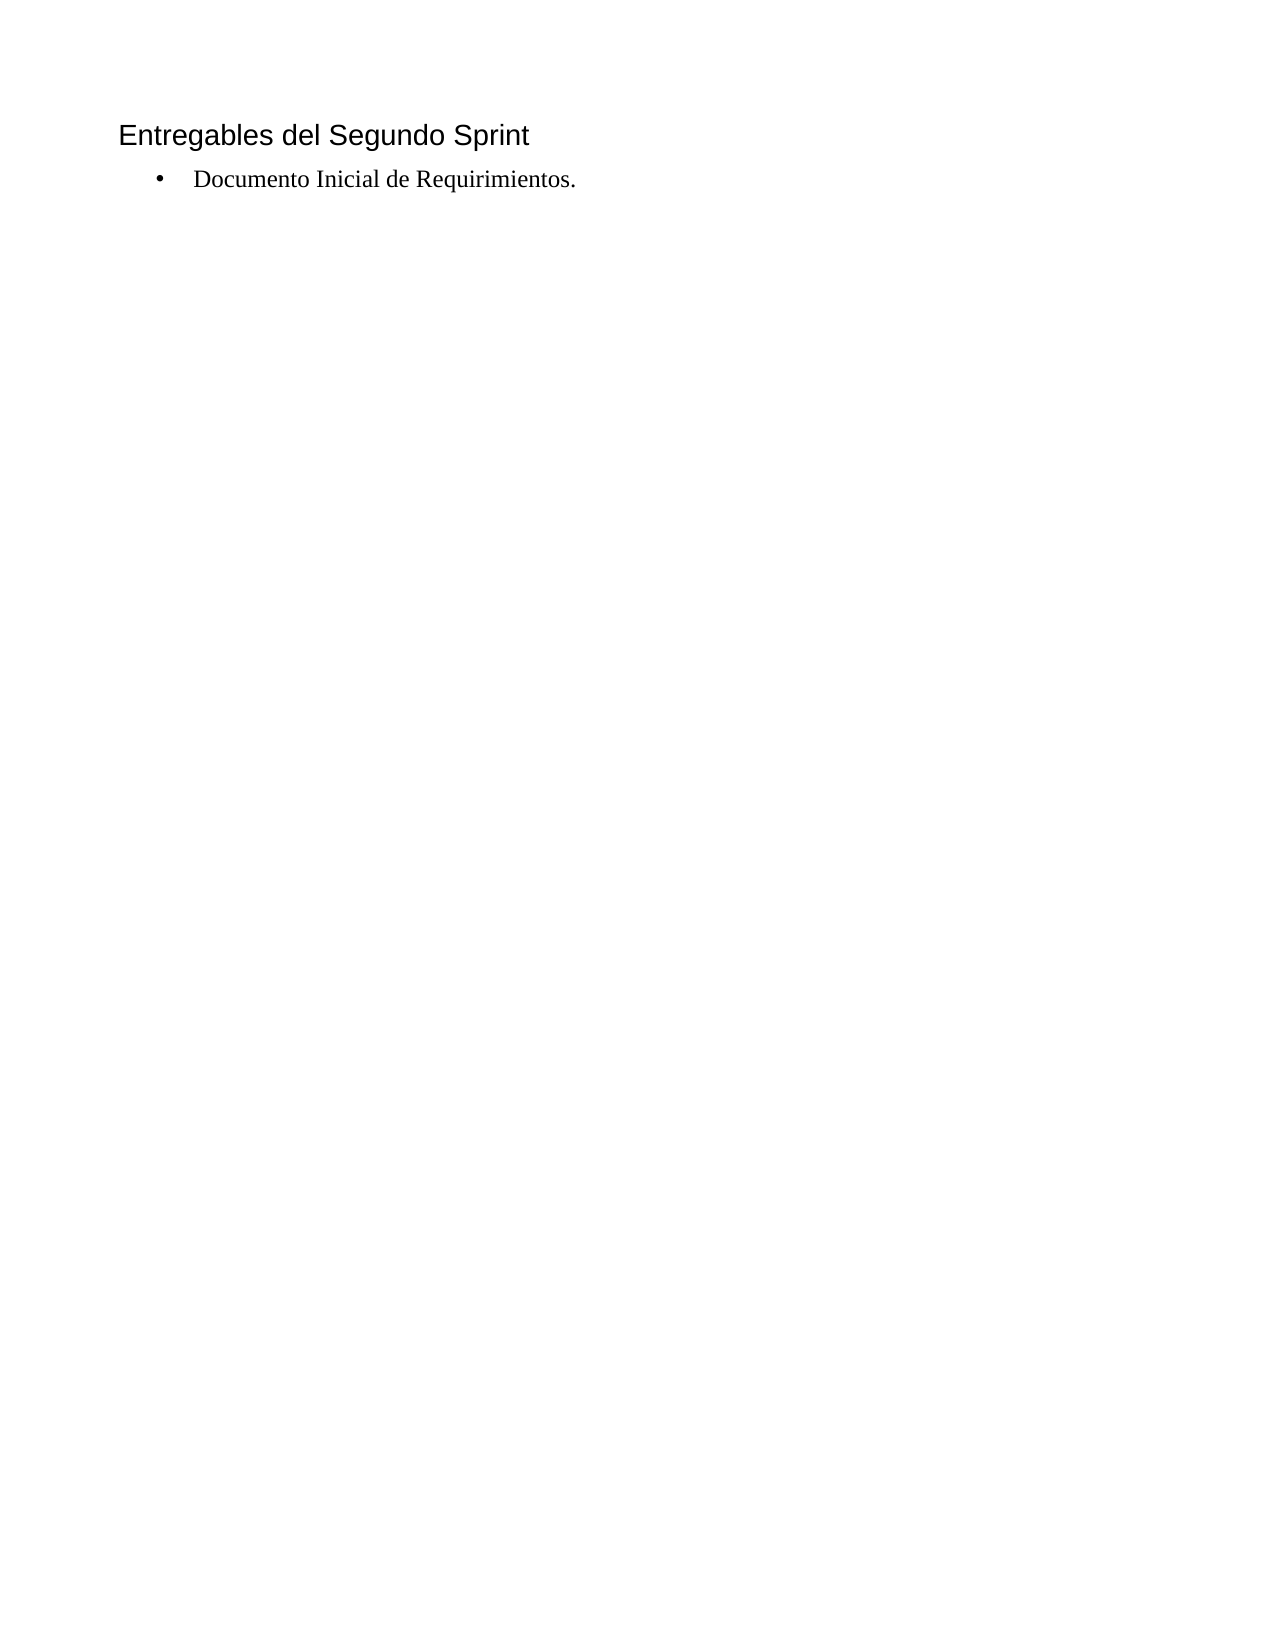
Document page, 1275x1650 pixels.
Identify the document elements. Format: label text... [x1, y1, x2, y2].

subtitle Entregables del Segundo Sprint [118, 118, 1157, 152]
list Documento Inicial de Requirimientos. [156, 164, 1157, 193]
